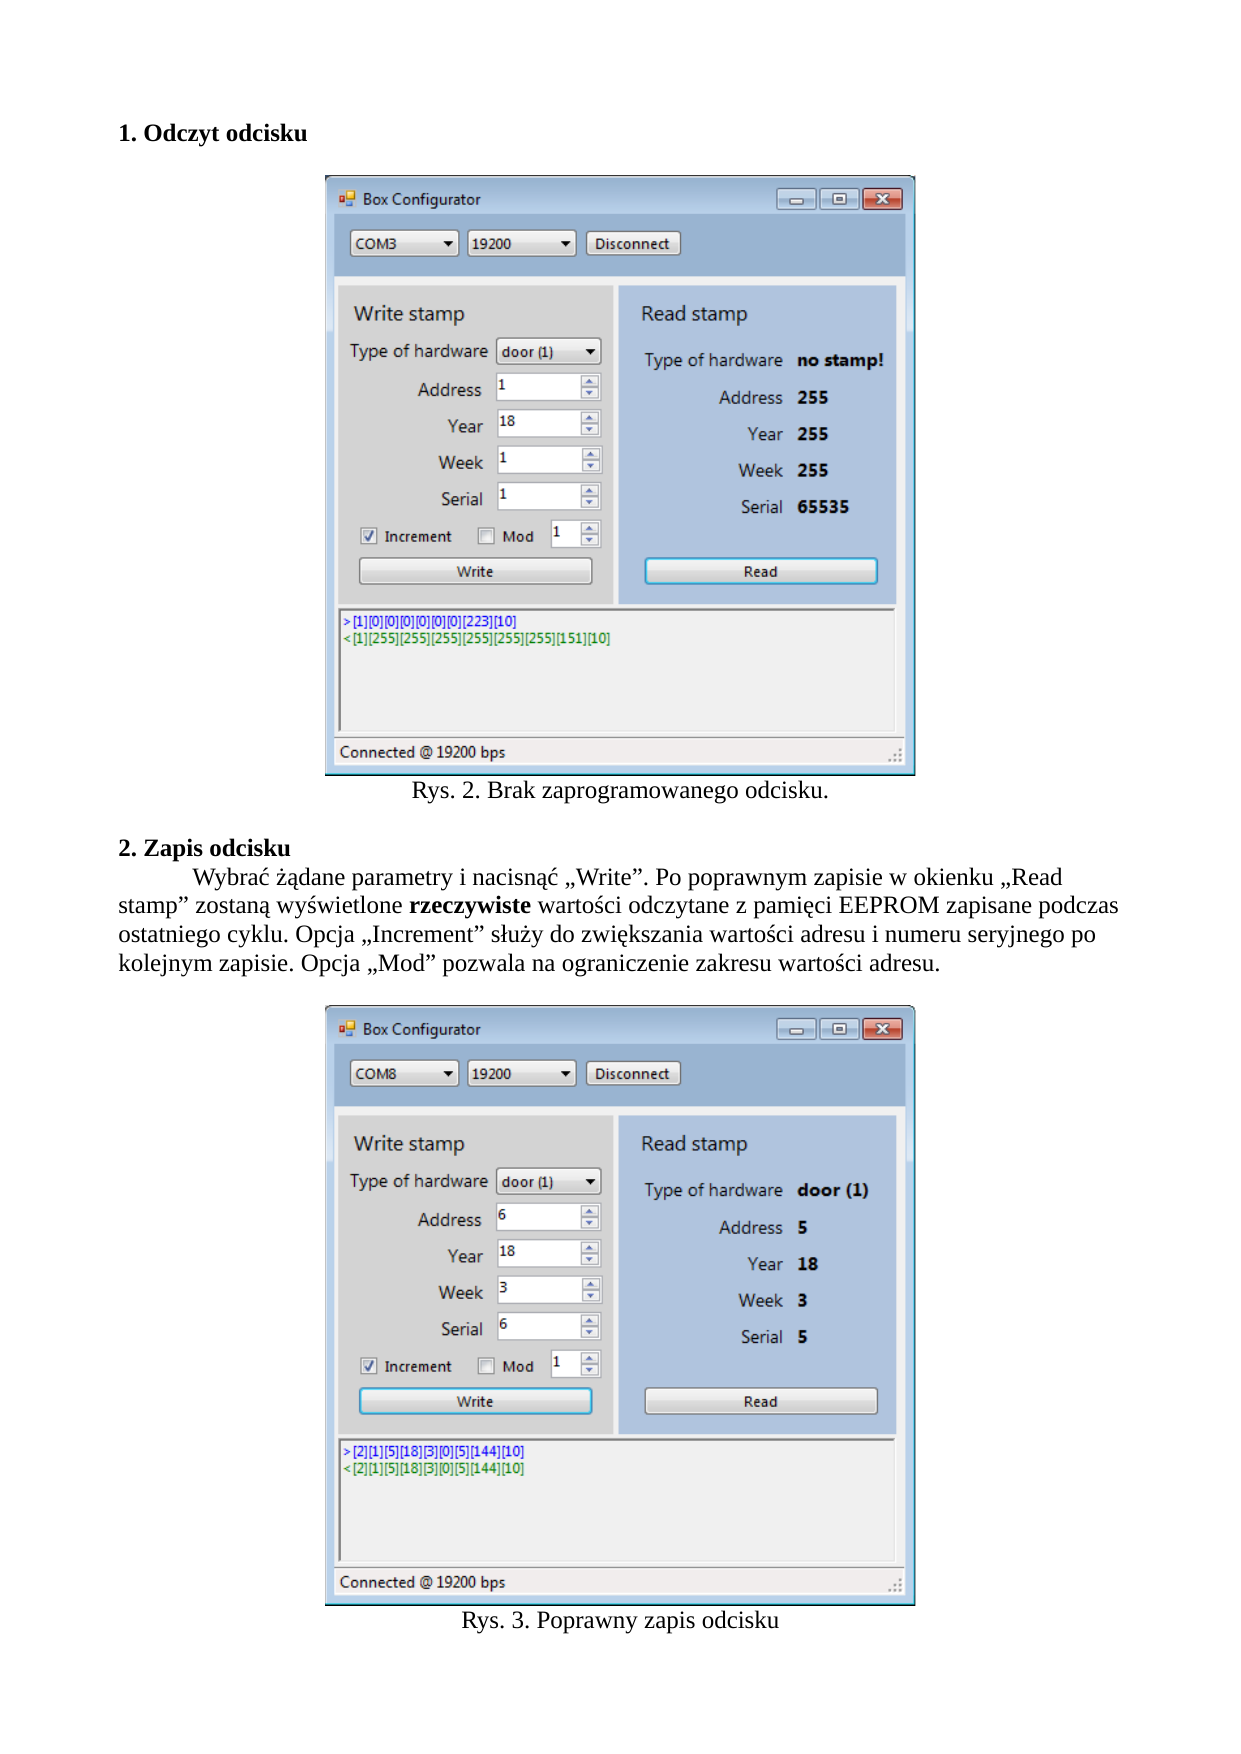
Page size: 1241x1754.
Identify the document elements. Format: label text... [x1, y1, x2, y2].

text 1. Odczyt odcisku [118, 118, 1122, 147]
text Wybrać żądane parametry i nacisnąć „Write”. Po poprawnym zapisie w okienku „Read stamp” zostaną wyświetlone rzeczywiste wartości odczytane z pamięci EEPROM zapisane podczas ostatniego cyklu. Opcja „Increment” służy do zwiększania wartości adresu i numeru seryjnego po kolejnym zapisie. Opcja „Mod” pozwala na ograniczenie zakresu wartości adresu. [118, 862, 1122, 977]
picture [325, 175, 916, 776]
text 2. Zapis odcisku [118, 833, 1122, 862]
text Rys. 2. Brak zaprogramowanego odcisku. [118, 176, 1122, 804]
picture [325, 1005, 916, 1606]
text Rys. 3. Poprawny zapis odcisku [118, 1006, 1122, 1634]
